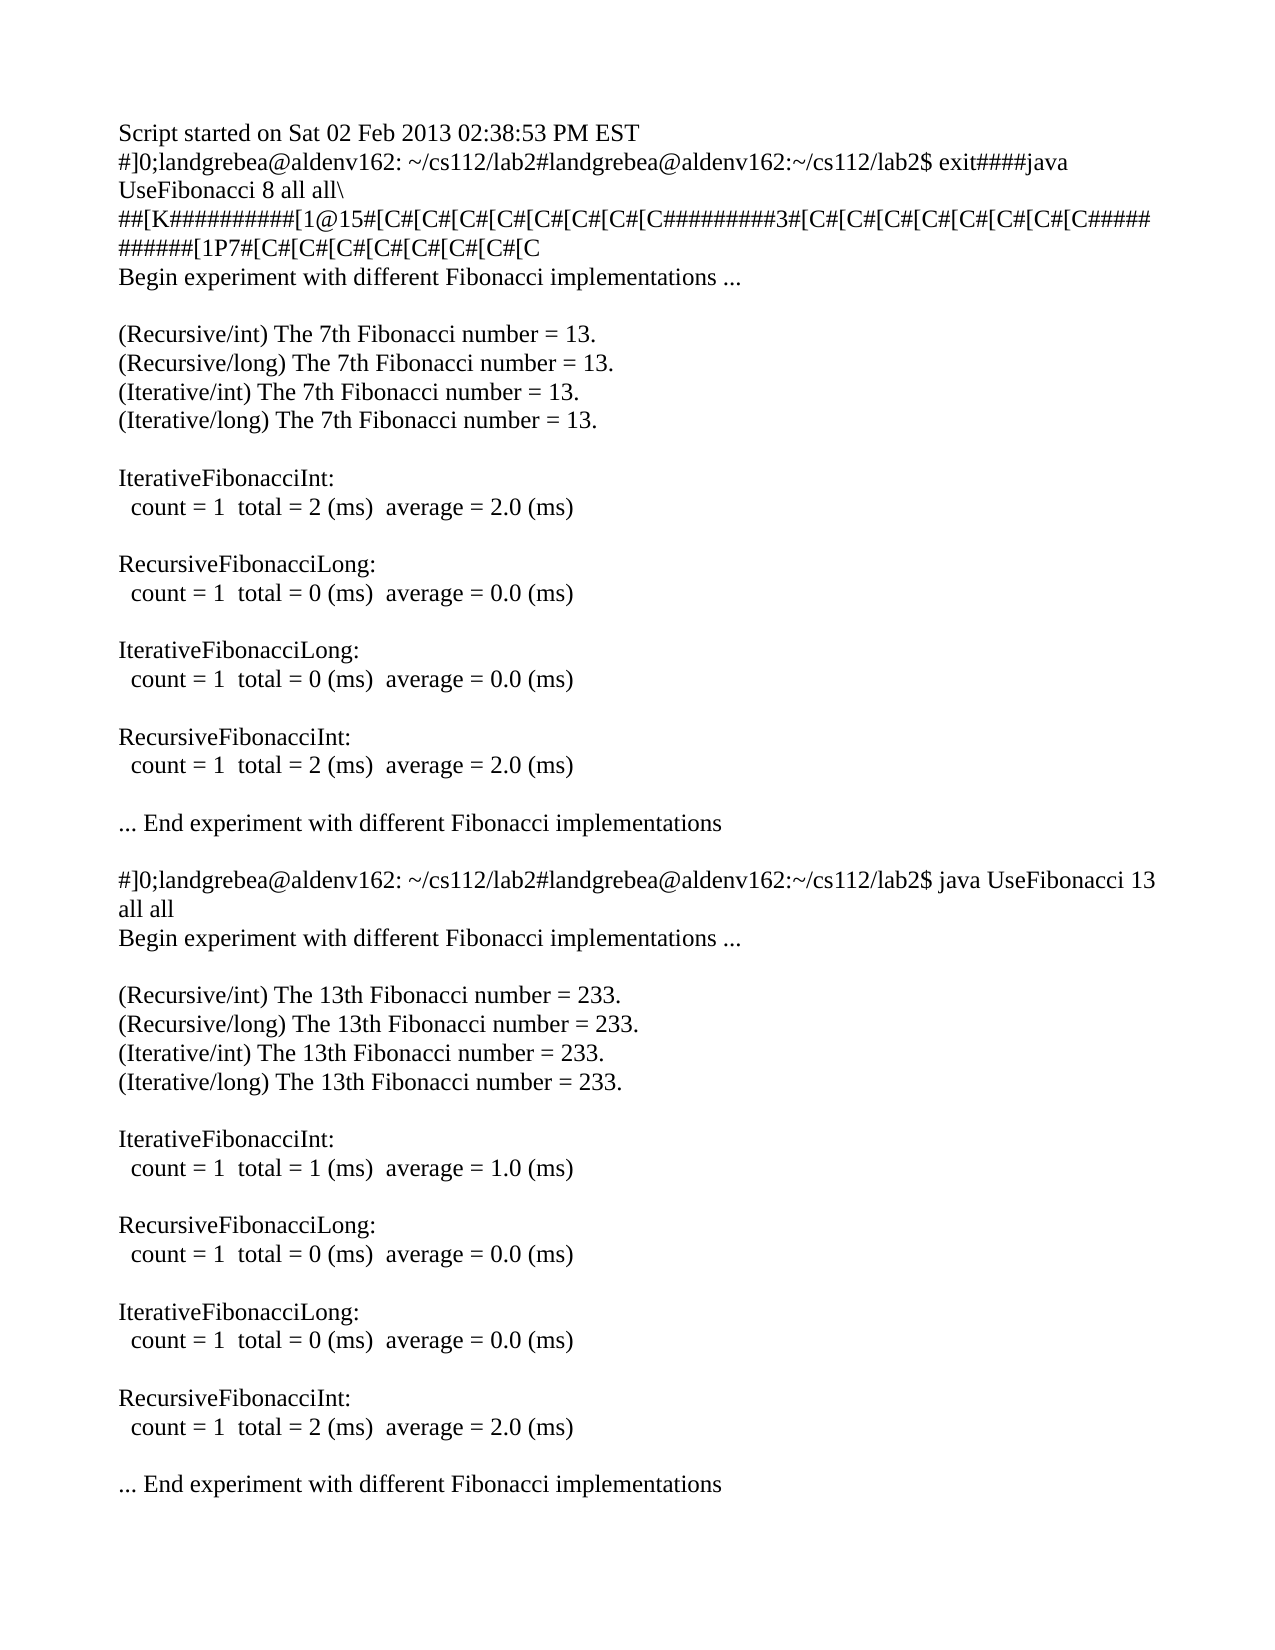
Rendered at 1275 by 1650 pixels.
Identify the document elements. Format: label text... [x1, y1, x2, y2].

text RecursiveFibonacciInt: [118, 722, 1157, 751]
text count = 1 total = 2 (ms) average = 2.0 (ms) [118, 1412, 1157, 1441]
text Script started on Sat 02 Feb 2013 02:38:53 PM EST #]0;landgrebea@aldenv162: ~/cs112/lab2#landgrebea@aldenv162:~/cs112/lab2$ exit####java UseFibonacci 8 all all\##[K##########[1@15#[C#[C#[C#[C#[C#[C#[C#[C#########3#[C#[C#[C#[C#[C#[C#[C#[C###########[1P7#[C#[C#[C#[C#[C#[C#[C#[C [118, 118, 1157, 262]
text RecursiveFibonacciLong: [118, 1211, 1157, 1239]
text count = 1 total = 0 (ms) average = 0.0 (ms) [118, 578, 1157, 607]
text Begin experiment with different Fibonacci implementations ... [118, 262, 1157, 291]
text (Iterative/int) The 7th Fibonacci number = 13. [118, 377, 1157, 406]
text IterativeFibonacciInt: [118, 1124, 1157, 1153]
text count = 1 total = 0 (ms) average = 0.0 (ms) [118, 1326, 1157, 1354]
text (Recursive/long) The 7th Fibonacci number = 13. [118, 348, 1157, 377]
text count = 1 total = 1 (ms) average = 1.0 (ms) [118, 1153, 1157, 1182]
text (Iterative/long) The 7th Fibonacci number = 13. [118, 406, 1157, 434]
text IterativeFibonacciLong: [118, 636, 1157, 664]
text count = 1 total = 2 (ms) average = 2.0 (ms) [118, 751, 1157, 779]
text (Recursive/long) The 13th Fibonacci number = 233. [118, 1009, 1157, 1038]
text #]0;landgrebea@aldenv162: ~/cs112/lab2#landgrebea@aldenv162:~/cs112/lab2$ java UseFibonacci 13 all all [118, 866, 1157, 923]
text count = 1 total = 0 (ms) average = 0.0 (ms) [118, 1239, 1157, 1268]
text IterativeFibonacciLong: [118, 1297, 1157, 1326]
text ... End experiment with different Fibonacci implementations [118, 808, 1157, 837]
text Begin experiment with different Fibonacci implementations ... [118, 923, 1157, 952]
text ... End experiment with different Fibonacci implementations [118, 1469, 1157, 1498]
text count = 1 total = 2 (ms) average = 2.0 (ms) [118, 492, 1157, 521]
text (Recursive/int) The 7th Fibonacci number = 13. [118, 319, 1157, 348]
text count = 1 total = 0 (ms) average = 0.0 (ms) [118, 664, 1157, 693]
text RecursiveFibonacciLong: [118, 549, 1157, 578]
text (Recursive/int) The 13th Fibonacci number = 233. [118, 981, 1157, 1009]
text (Iterative/long) The 13th Fibonacci number = 233. [118, 1067, 1157, 1096]
text RecursiveFibonacciInt: [118, 1383, 1157, 1412]
text (Iterative/int) The 13th Fibonacci number = 233. [118, 1038, 1157, 1067]
text IterativeFibonacciInt: [118, 463, 1157, 492]
